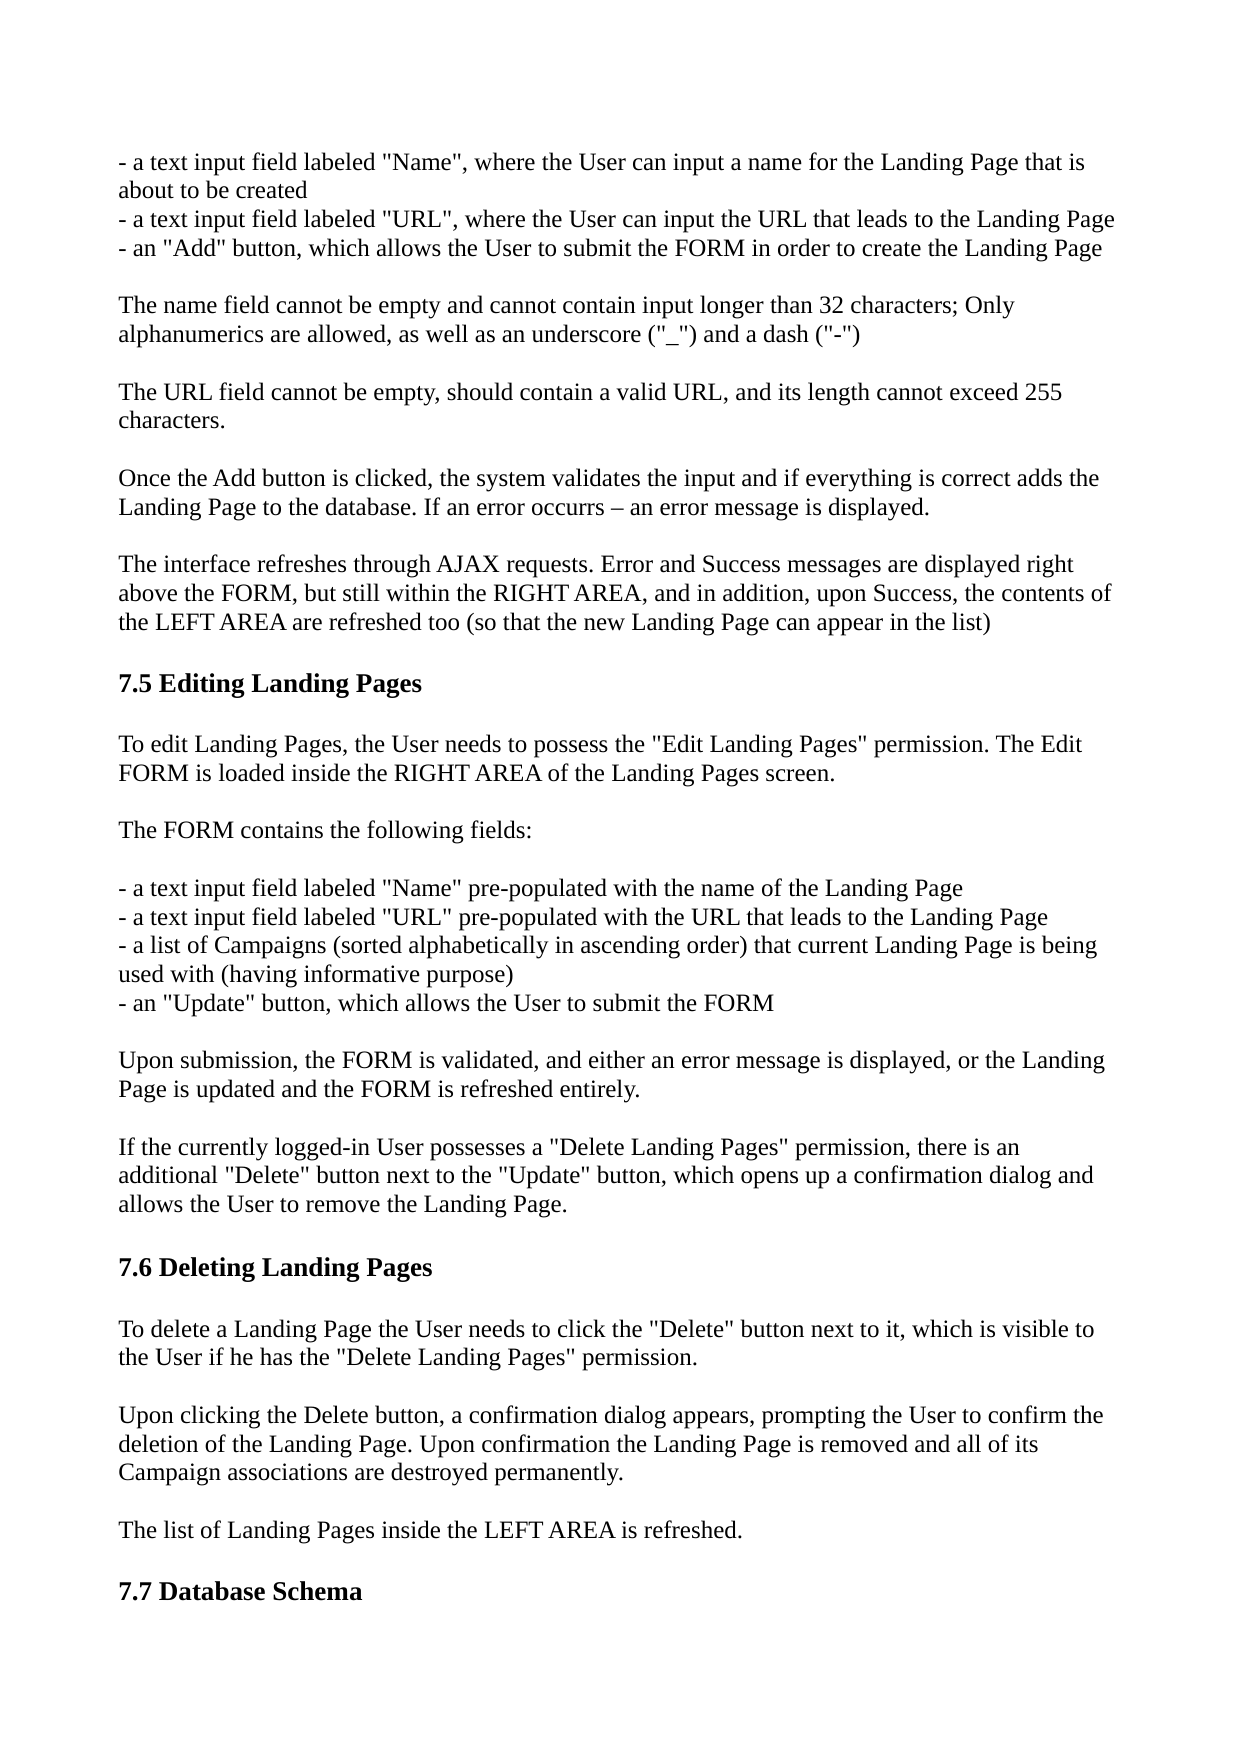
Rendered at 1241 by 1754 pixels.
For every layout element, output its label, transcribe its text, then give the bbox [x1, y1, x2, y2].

text - a text input field labeled "Name", where the User can input a name for the Landing Page that is about to be created - a text input field labeled "URL", where the User can input the URL that leads to the Landing Page - an "Add" button, which allows the User to submit the FORM in order to create the Landing Page The name field cannot be empty and cannot contain input longer than 32 characters; Only alphanumerics are allowed, as well as an underscore ("_") and a dash ("-") The URL field cannot be empty, should contain a valid URL, and its length cannot exceed 255 characters. Once the Add button is clicked, the system validates the input and if everything is correct adds the Landing Page to the database. If an error occurrs – an error message is displayed. The interface refreshes through AJAX requests. Error and Success messages are displayed right above the FORM, but still within the RIGHT AREA, and in addition, upon Success, the contents of the LEFT AREA are refreshed too (so that the new Landing Page can appear in the list) 7.5 Editing Landing Pages To edit Landing Pages, the User needs to possess the "Edit Landing Pages" permission. The Edit FORM is loaded inside the RIGHT AREA of the Landing Pages screen. The FORM contains the following fields: - a text input field labeled "Name" pre-populated with the name of the Landing Page - a text input field labeled "URL" pre-populated with the URL that leads to the Landing Page - a list of Campaigns (sorted alphabetically in ascending order) that current Landing Page is being used with (having informative purpose) - an "Update" button, which allows the User to submit the FORM Upon submission, the FORM is validated, and either an error message is displayed, or the Landing Page is updated and the FORM is refreshed entirely. If the currently logged-in User possesses a "Delete Landing Pages" permission, there is an additional "Delete" button next to the "Update" button, which opens up a confirmation dialog and allows the User to remove the Landing Page. [118, 118, 1122, 1251]
text 7.6 Deleting Landing Pages To delete a Landing Page the User needs to click the "Delete" button next to it, which is visible to the User if he has the "Delete Landing Pages" permission. Upon clicking the Delete button, a confirmation dialog appears, prompting the User to confirm the deletion of the Landing Page. Upon confirmation the Landing Page is removed and all of its Campaign associations are destroyed permanently. The list of Landing Pages inside the LEFT AREA is refreshed. 7.7 Database Schema [118, 1251, 1122, 1606]
